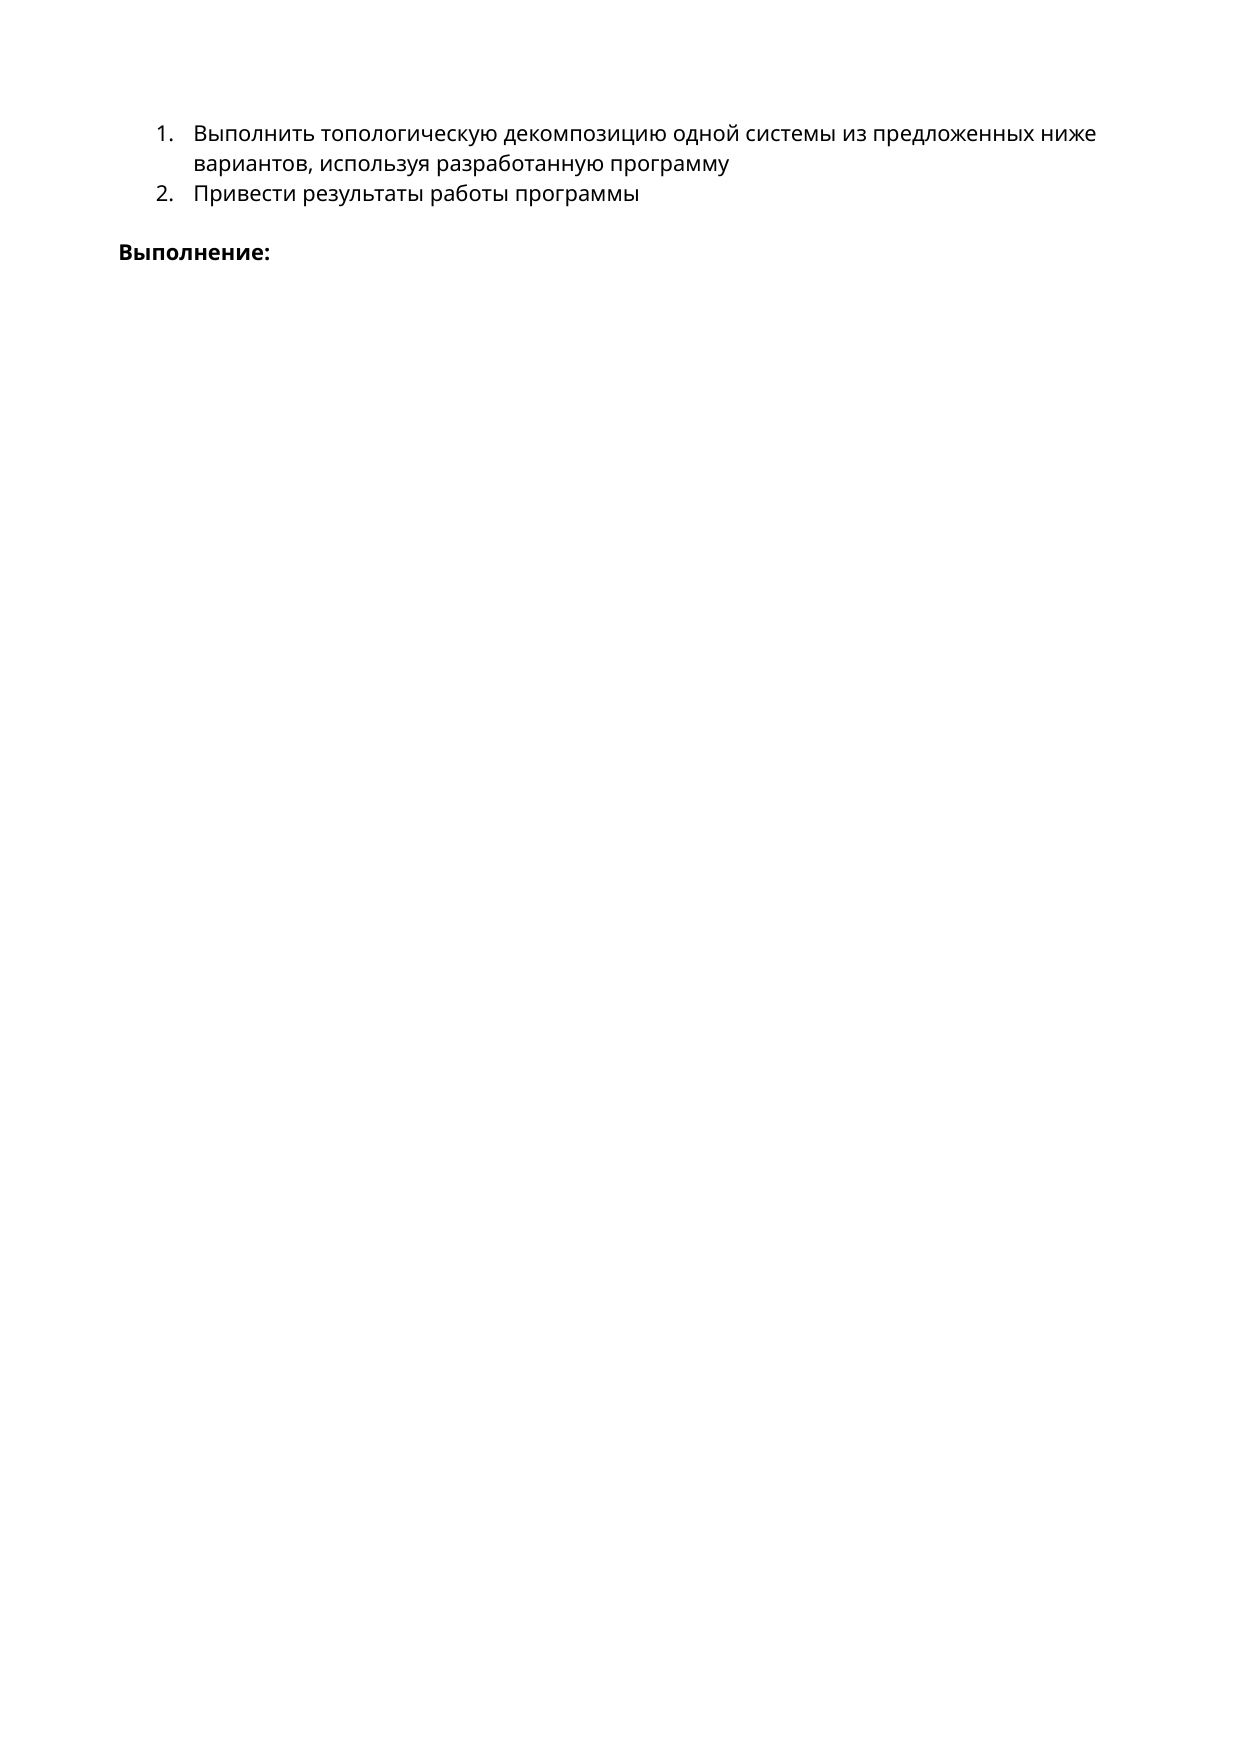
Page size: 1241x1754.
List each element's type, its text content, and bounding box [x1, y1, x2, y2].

list Привести результаты работы программы [156, 178, 1122, 207]
list Выполнить топологическую декомпозицию одной системы из предложенных ниже вариантов, используя разработанную программу [156, 118, 1122, 178]
text Выполнение: [118, 237, 1122, 267]
